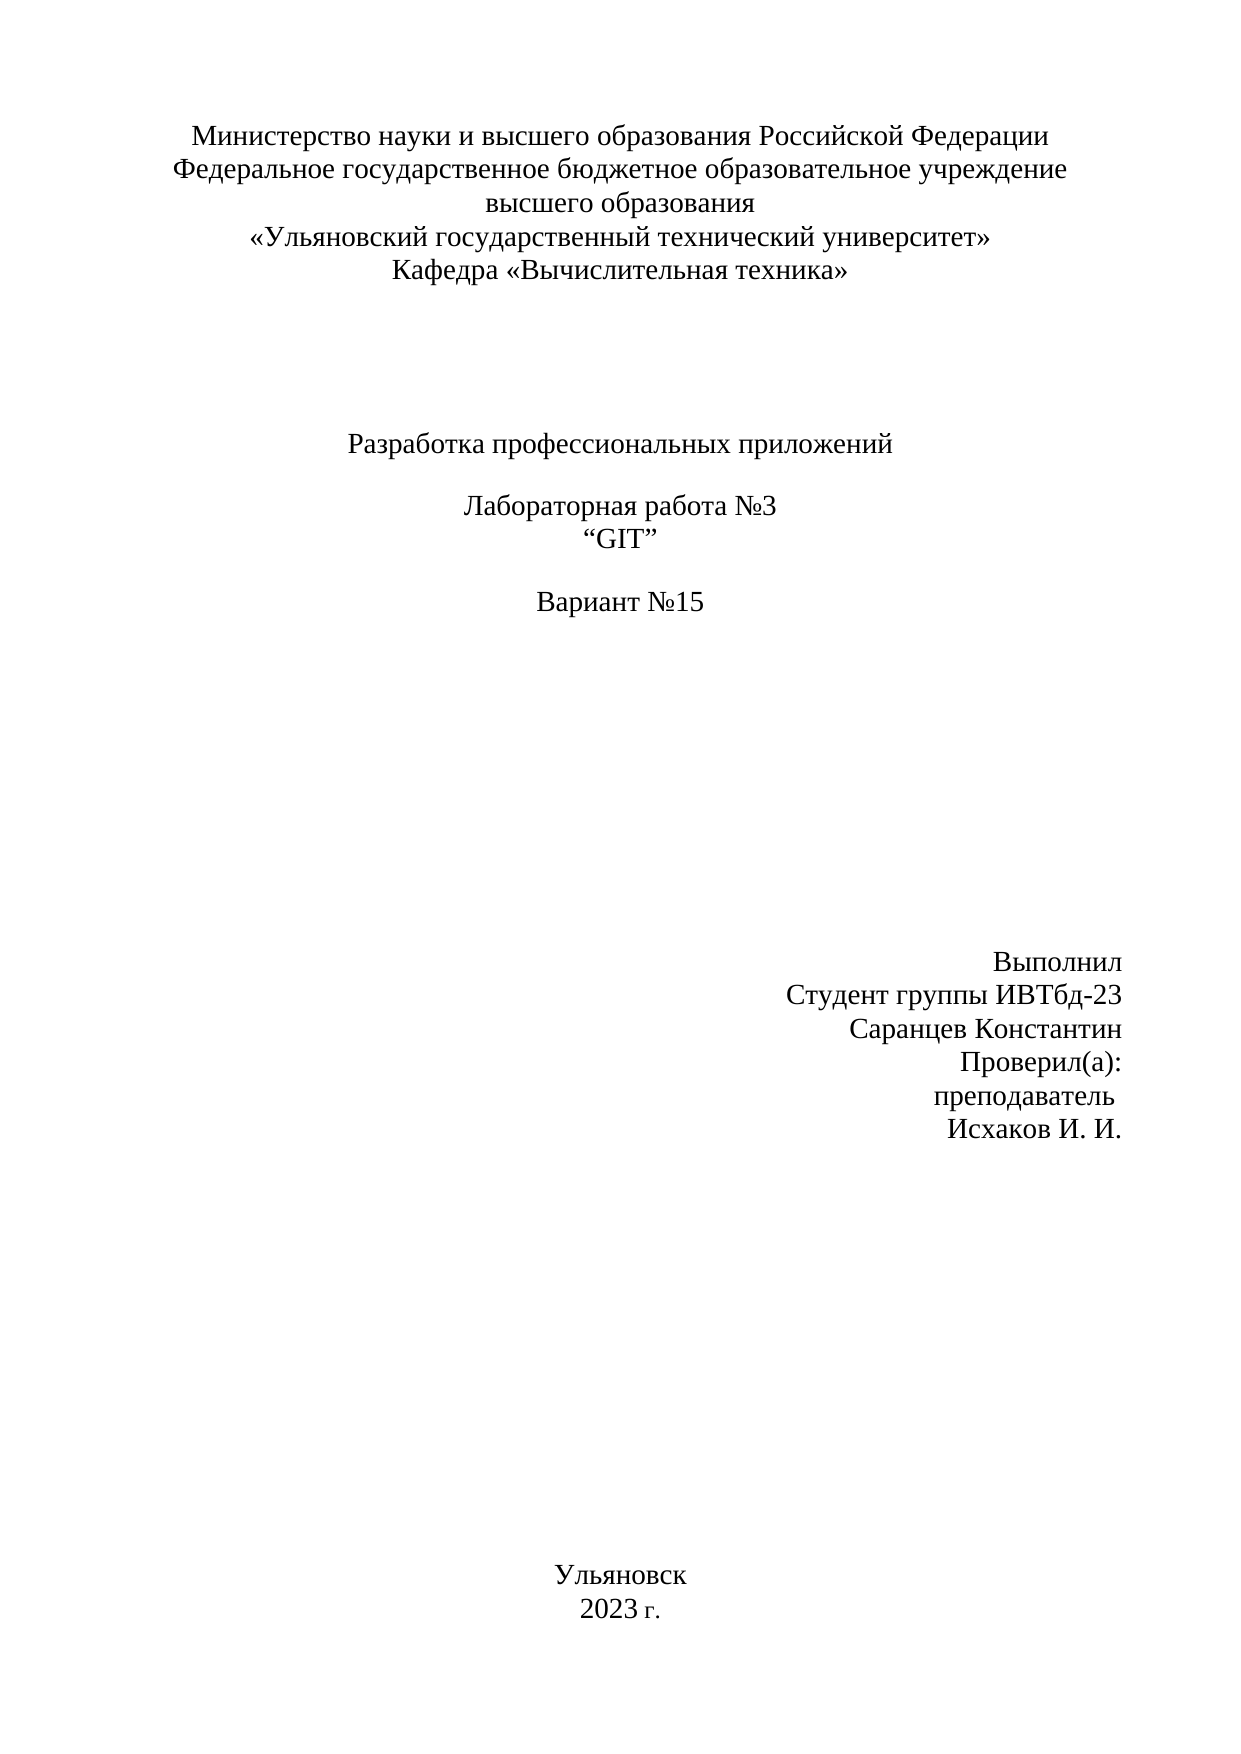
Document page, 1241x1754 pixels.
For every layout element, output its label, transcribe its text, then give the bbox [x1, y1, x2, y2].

text Кафедра «Вычислительная техника» [118, 252, 1122, 286]
text Исхаков И. И. [118, 1111, 1122, 1145]
text Вариант №15 [118, 584, 1122, 617]
text Ульяновск [118, 1557, 1122, 1591]
text “GIT” [118, 522, 1122, 555]
text Проверил(а): [118, 1044, 1122, 1078]
text «Ульяновский государственный технический университет» [118, 219, 1122, 252]
text Студент группы ИВТбд-23 [118, 977, 1122, 1011]
text Министерство науки и высшего образования Российской Федерации [118, 118, 1122, 152]
text высшего образования [118, 185, 1122, 219]
text Федеральное государственное бюджетное образовательное учреждение [118, 152, 1122, 185]
text Лабораторная работа №3 [118, 488, 1122, 522]
text Саранцев Константин [118, 1011, 1122, 1044]
text преподаватель [118, 1078, 1122, 1111]
text 2023 г. [118, 1591, 1122, 1624]
text Выполнил [118, 944, 1122, 977]
text Разработка профессиональных приложений [118, 426, 1122, 459]
